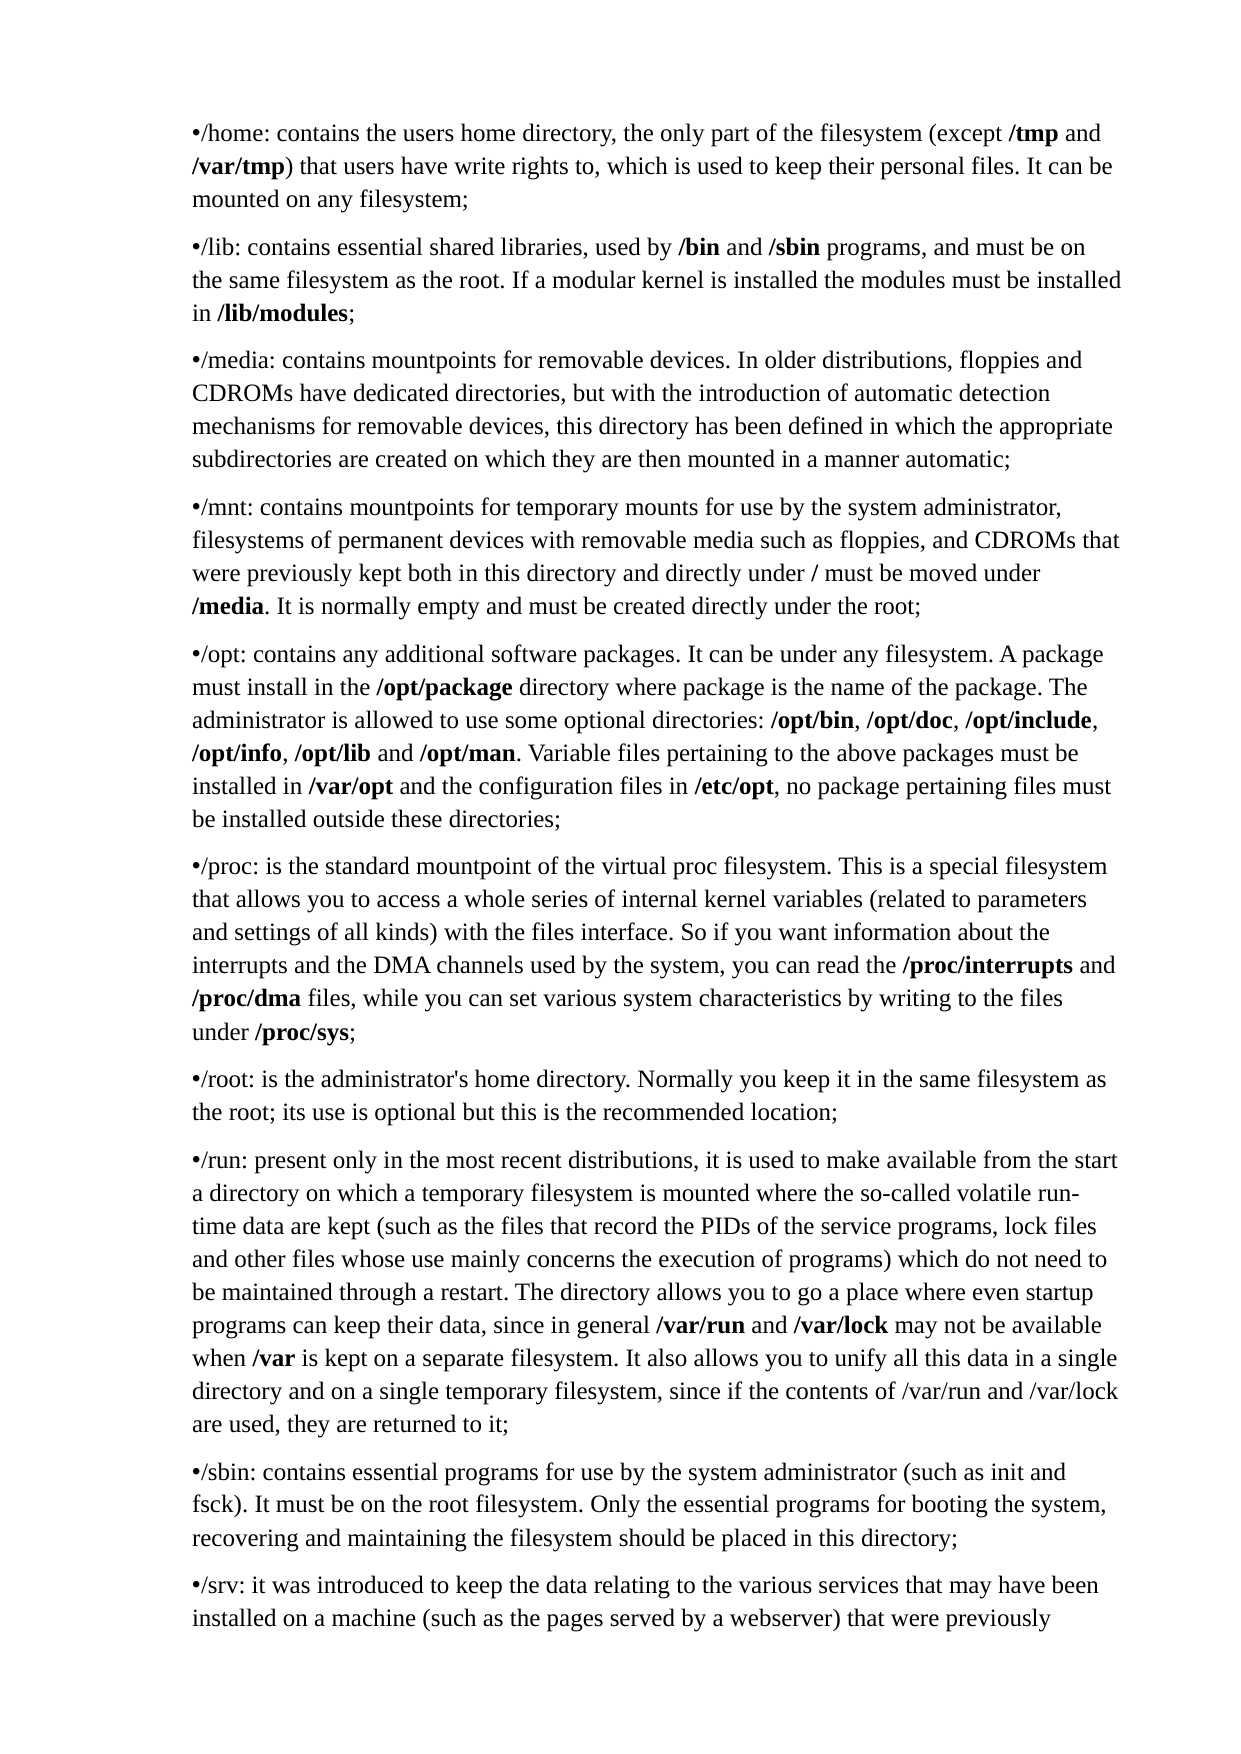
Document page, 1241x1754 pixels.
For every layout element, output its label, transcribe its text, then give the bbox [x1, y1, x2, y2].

list /lib: contains essential shared libraries, used by /bin and /sbin programs, and must be on the same filesystem as the root. If a modular kernel is installed the modules must be installed in /lib/modules; [118, 232, 1122, 327]
list /opt: contains any additional software packages. It can be under any filesystem. A package must install in the /opt/package directory where package is the name of the package. The administrator is allowed to use some optional directories: /opt/bin, /opt/doc, /opt/include, /opt/info, /opt/lib and /opt/man. Variable files pertaining to the above packages must be installed in /var/opt and the configuration files in /etc/opt, no package pertaining files must be installed outside these directories; [118, 639, 1122, 833]
list /srv: it was introduced to keep the data relating to the various services that may have been installed on a machine (such as the pages served by a webserver) that were previously [118, 1570, 1122, 1632]
list /root: is the administrator's home directory. Normally you keep it in the same filesystem as the root; its use is optional but this is the recommended location; [118, 1064, 1122, 1126]
list /run: present only in the most recent distributions, it is used to make available from the start a directory on which a temporary filesystem is mounted where the so-called volatile run-time data are kept (such as the files that record the PIDs of the service programs, lock files and other files whose use mainly concerns the execution of programs) which do not need to be maintained through a restart. The directory allows you to go a place where even startup programs can keep their data, since in general /var/run and /var/lock may not be available when /var is kept on a separate filesystem. It also allows you to unify all this data in a single directory and on a single temporary filesystem, since if the contents of /var/run and /var/lock are used, they are returned to it; [118, 1145, 1122, 1438]
list /proc: is the standard mountpoint of the virtual proc filesystem. This is a special filesystem that allows you to access a whole series of internal kernel variables (related to parameters and settings of all kinds) with the files interface. So if you want information about the interrupts and the DMA channels used by the system, you can read the /proc/interrupts and /proc/dma files, while you can set various system characteristics by writing to the files under /proc/sys; [118, 851, 1122, 1045]
list /sbin: contains essential programs for use by the system administrator (such as init and fsck). It must be on the root filesystem. Only the essential programs for booting the system, recovering and maintaining the filesystem should be placed in this directory; [118, 1457, 1122, 1551]
list /media: contains mountpoints for removable devices. In older distributions, floppies and CDROMs have dedicated directories, but with the introduction of automatic detection mechanisms for removable devices, this directory has been defined in which the appropriate subdirectories are created on which they are then mounted in a manner automatic; [118, 345, 1122, 473]
list /mnt: contains mountpoints for temporary mounts for use by the system administrator, filesystems of permanent devices with removable media such as floppies, and CDROMs that were previously kept both in this directory and directly under / must be moved under /media. It is normally empty and must be created directly under the root; [118, 492, 1122, 620]
list /home: contains the users home directory, the only part of the filesystem (except /tmp and /var/tmp) that users have write rights to, which is used to keep their personal files. It can be mounted on any filesystem; [118, 118, 1122, 213]
